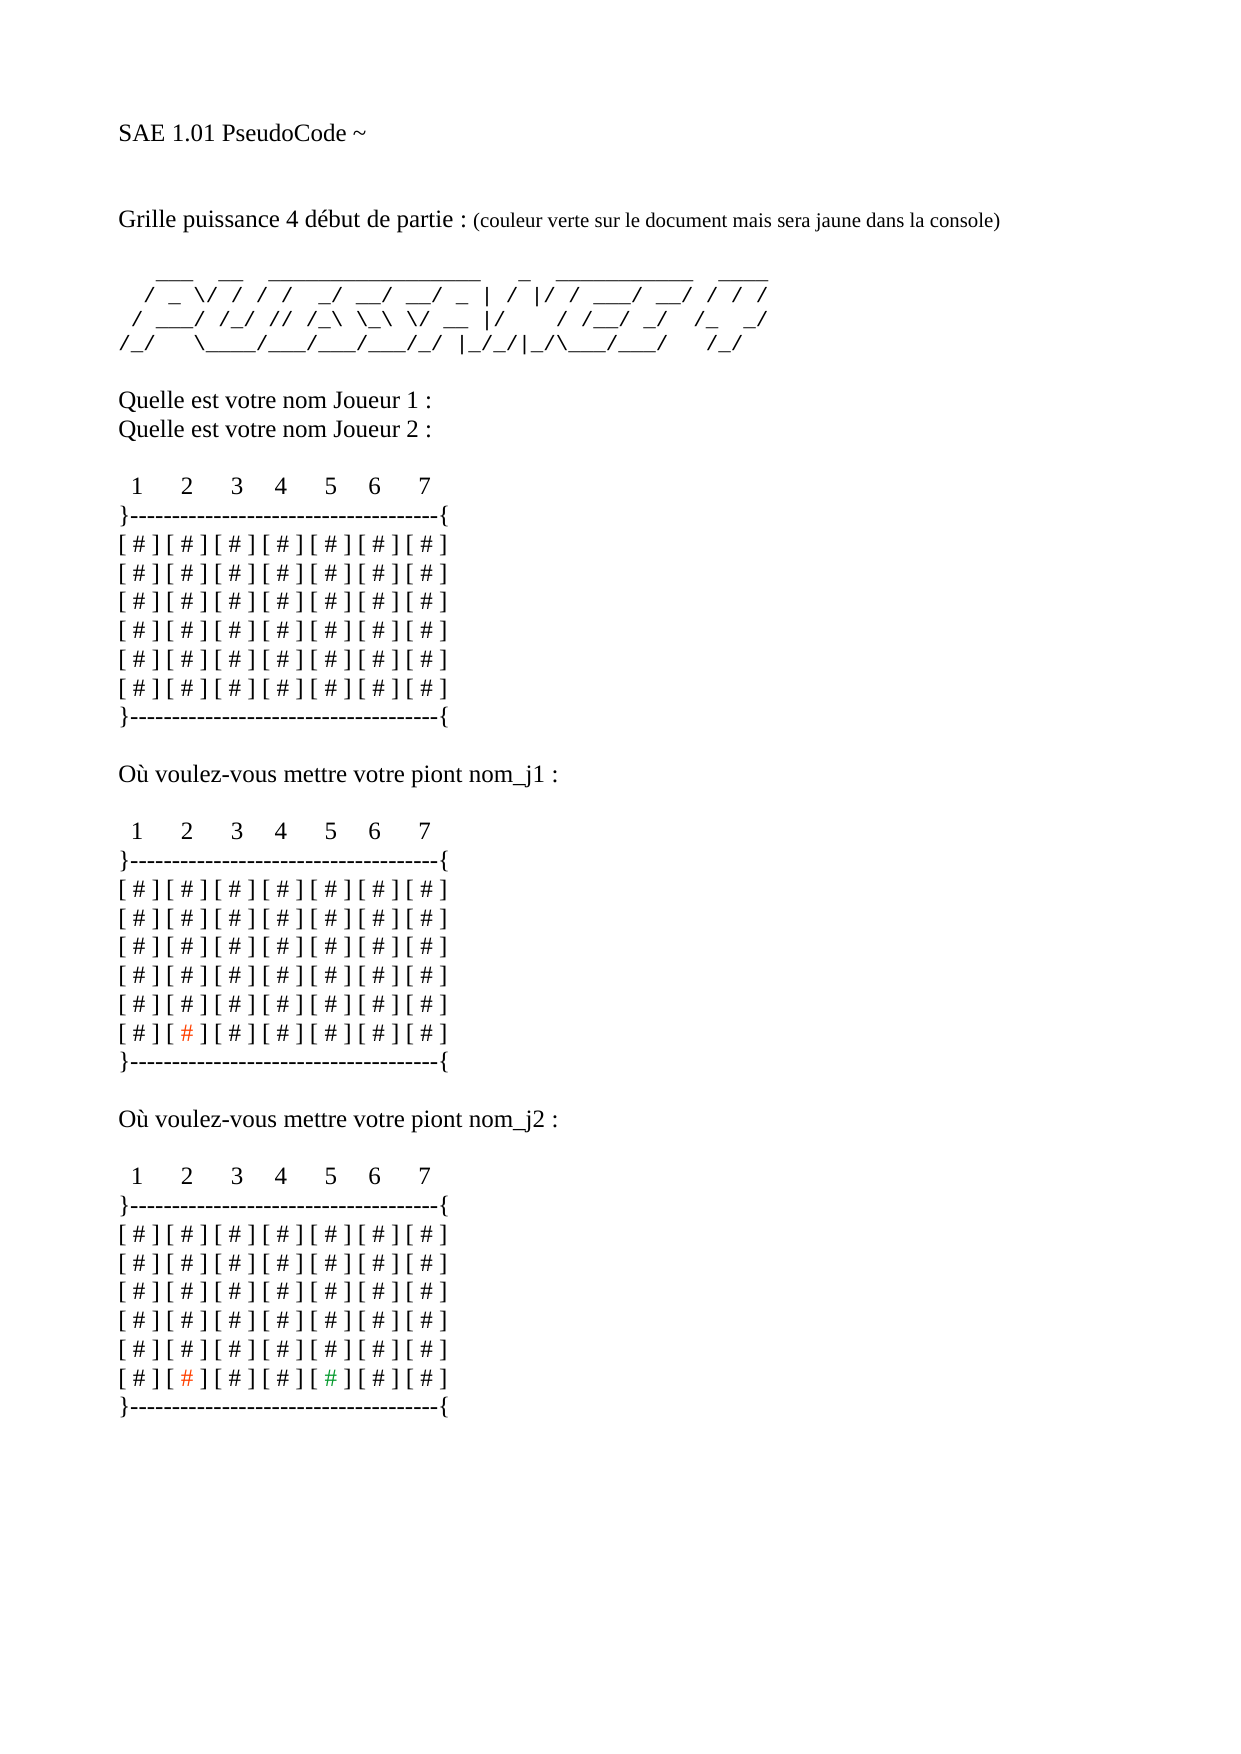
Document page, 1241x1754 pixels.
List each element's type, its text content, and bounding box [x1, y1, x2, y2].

text [ # ] [ # ] [ # ] [ # ] [ # ] [ # ] [ # ] [118, 558, 1122, 586]
text SAE 1.01 PseudoCode ~ [118, 118, 1122, 147]
text }-------------------------------------{ [118, 1391, 1122, 1420]
text }-------------------------------------{ [118, 500, 1122, 529]
text 1 2 3 4 5 6 7 [118, 816, 1122, 845]
text [ # ] [ # ] [ # ] [ # ] [ # ] [ # ] [ # ] [118, 1018, 1122, 1046]
text [ # ] [ # ] [ # ] [ # ] [ # ] [ # ] [ # ] [118, 960, 1122, 989]
text [ # ] [ # ] [ # ] [ # ] [ # ] [ # ] [ # ] [118, 586, 1122, 615]
text Grille puissance 4 début de partie : (couleur verte sur le document mais sera jaune dans la console) [118, 204, 1122, 233]
text }-------------------------------------{ [118, 845, 1122, 874]
text [ # ] [ # ] [ # ] [ # ] [ # ] [ # ] [ # ] [118, 1334, 1122, 1363]
text [ # ] [ # ] [ # ] [ # ] [ # ] [ # ] [ # ] [118, 874, 1122, 903]
text / ___/ /_/ // /_\ \_\ \/ __ |/ / /__/ _/ /_ _/ [118, 309, 1122, 333]
text /_/ \____/___/___/___/_/ |_/_/|_/\___/___/ /_/ [118, 333, 1122, 356]
text }-------------------------------------{ [118, 1046, 1122, 1075]
text [ # ] [ # ] [ # ] [ # ] [ # ] [ # ] [ # ] [118, 903, 1122, 931]
text }-------------------------------------{ [118, 701, 1122, 730]
text [ # ] [ # ] [ # ] [ # ] [ # ] [ # ] [ # ] [118, 529, 1122, 558]
text 1 2 3 4 5 6 7 [118, 1161, 1122, 1190]
text [ # ] [ # ] [ # ] [ # ] [ # ] [ # ] [ # ] [118, 1219, 1122, 1248]
text }-------------------------------------{ [118, 1190, 1122, 1219]
text [ # ] [ # ] [ # ] [ # ] [ # ] [ # ] [ # ] [118, 931, 1122, 960]
text [ # ] [ # ] [ # ] [ # ] [ # ] [ # ] [ # ] [118, 989, 1122, 1018]
text Où voulez-vous mettre votre piont nom_j2 : [118, 1104, 1122, 1133]
text [ # ] [ # ] [ # ] [ # ] [ # ] [ # ] [ # ] [118, 644, 1122, 673]
text [ # ] [ # ] [ # ] [ # ] [ # ] [ # ] [ # ] [118, 1363, 1122, 1391]
text [ # ] [ # ] [ # ] [ # ] [ # ] [ # ] [ # ] [118, 1248, 1122, 1276]
text 1 2 3 4 5 6 7 [118, 471, 1122, 500]
text Où voulez-vous mettre votre piont nom_j1 : [118, 759, 1122, 788]
text ___ __ _________________ _ ___________ ____ [118, 262, 1122, 286]
text [ # ] [ # ] [ # ] [ # ] [ # ] [ # ] [ # ] [118, 615, 1122, 644]
text / _ \/ / / / _/ __/ __/ _ | / |/ / ___/ __/ / / / [118, 286, 1122, 309]
text [ # ] [ # ] [ # ] [ # ] [ # ] [ # ] [ # ] [118, 1305, 1122, 1334]
text [ # ] [ # ] [ # ] [ # ] [ # ] [ # ] [ # ] [118, 673, 1122, 701]
text [ # ] [ # ] [ # ] [ # ] [ # ] [ # ] [ # ] [118, 1276, 1122, 1305]
text Quelle est votre nom Joueur 1 : [118, 385, 1122, 414]
text Quelle est votre nom Joueur 2 : [118, 414, 1122, 443]
